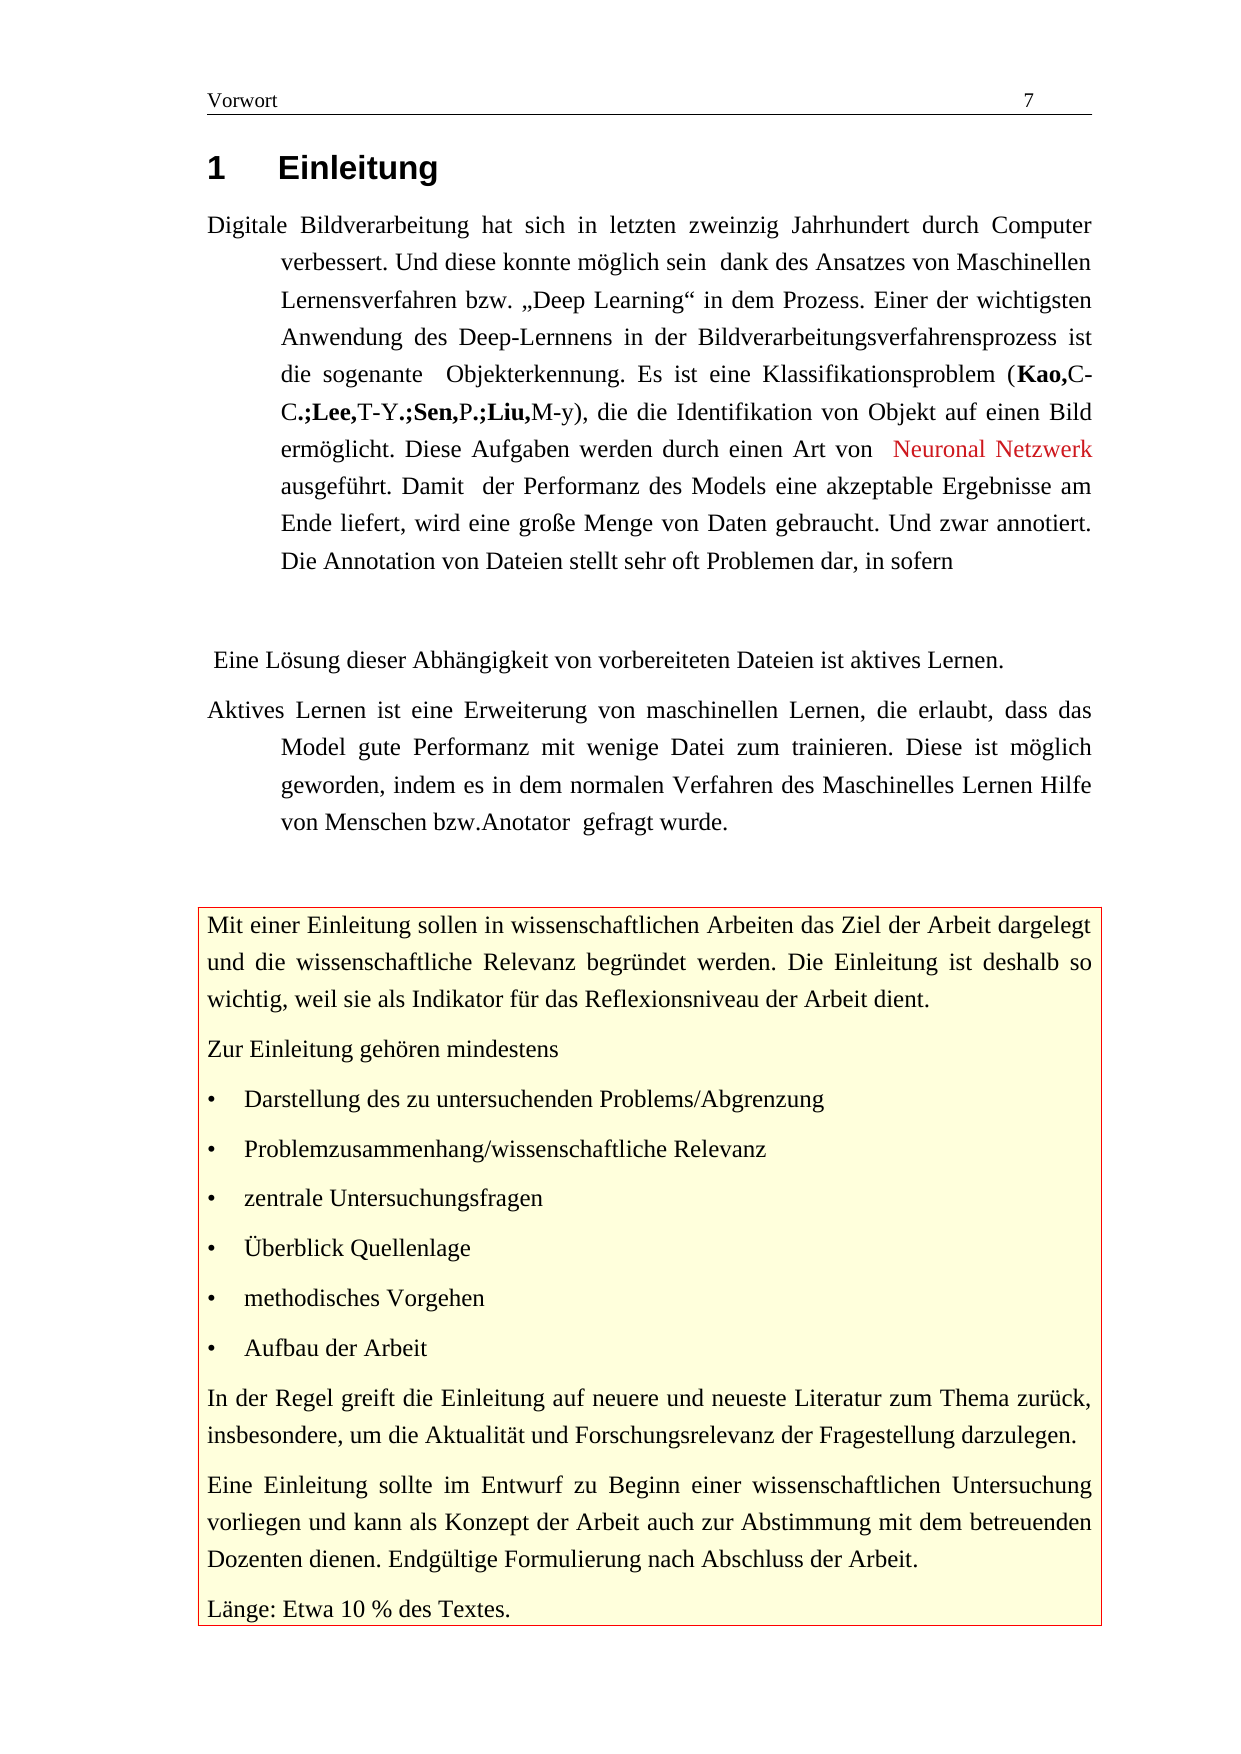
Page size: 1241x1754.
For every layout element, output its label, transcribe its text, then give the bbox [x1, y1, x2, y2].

text In der Regel greift die Einleitung auf neuere und neueste Literatur zum Thema zurück, insbesondere, um die Aktualität und Forschungsrelevanz der Fragestellung darzulegen. [199, 1379, 1101, 1449]
text Eine Einleitung sollte im Entwurf zu Beginn einer wissenschaftlichen Untersuchung vorliegen und kann als Konzept der Arbeit auch zur Abstimmung mit dem betreuenden Dozenten dienen. Endgültige Formulierung nach Abschluss der Arbeit. [199, 1467, 1101, 1573]
text Zur Einleitung gehören mindestens [199, 1031, 1101, 1063]
text Digitale Bildverarbeitung hat sich in letzten zweinzig Jahrhundert durch Computer verbessert. Und diese konnte möglich sein dank des Ansatzes von Maschinellen Lernensverfahren bzw. „Deep Learning“ in dem Prozess. Einer der wichtigsten Anwendung des Deep-Lernnens in der Bildverarbeitungsverfahrensprozess ist die sogenante Objekterkennung. Es ist eine Klassifikationsproblem (Kao,C-C.;Lee,T-Y.;Sen,P.;Liu,M-y), die die Identifikation von Objekt auf einen Bild ermöglicht. Diese Aufgaben werden durch einen Art von Neuronal Netzwerk ausgeführt. Damit der Performanz des Models eine akzeptable Ergebnisse am Ende liefert, wird eine große Menge von Daten gebraucht. Und zwar annotiert. Die Annotation von Dateien stellt sehr oft Problemen dar, in sofern [207, 210, 1092, 574]
subtitle Einleitung [207, 148, 1092, 186]
text • Überblick Quellenlage [199, 1230, 1101, 1262]
text • Darstellung des zu untersuchenden Problems/Abgrenzung [199, 1081, 1101, 1113]
text Aktives Lernen ist eine Erweiterung von maschinellen Lernen, die erlaubt, dass das Model gute Performanz mit wenige Datei zum trainieren. Diese ist möglich geworden, indem es in dem normalen Verfahren des Maschinelles Lernen Hilfe von Menschen bzw.Anotator gefragt wurde. [207, 695, 1092, 836]
text Länge: Etwa 10 % des Textes. [199, 1591, 1101, 1625]
text Eine Lösung dieser Abhängigkeit von vorbereiteten Dateien ist aktives Lernen. [207, 645, 1092, 674]
text • Problemzusammenhang/wissenschaftliche Relevanz [199, 1131, 1101, 1162]
text • zentrale Untersuchungsfragen [199, 1180, 1101, 1212]
text • methodisches Vorgehen [199, 1280, 1101, 1312]
text • Aufbau der Arbeit [199, 1330, 1101, 1362]
text Mit einer Einleitung sollen in wissenschaftlichen Arbeiten das Ziel der Arbeit dargelegt und die wissenschaftliche Relevanz begründet werden. Die Einleitung ist deshalb so wichtig, weil sie als Indikator für das Reflexionsniveau der Arbeit dient. [199, 908, 1101, 1013]
